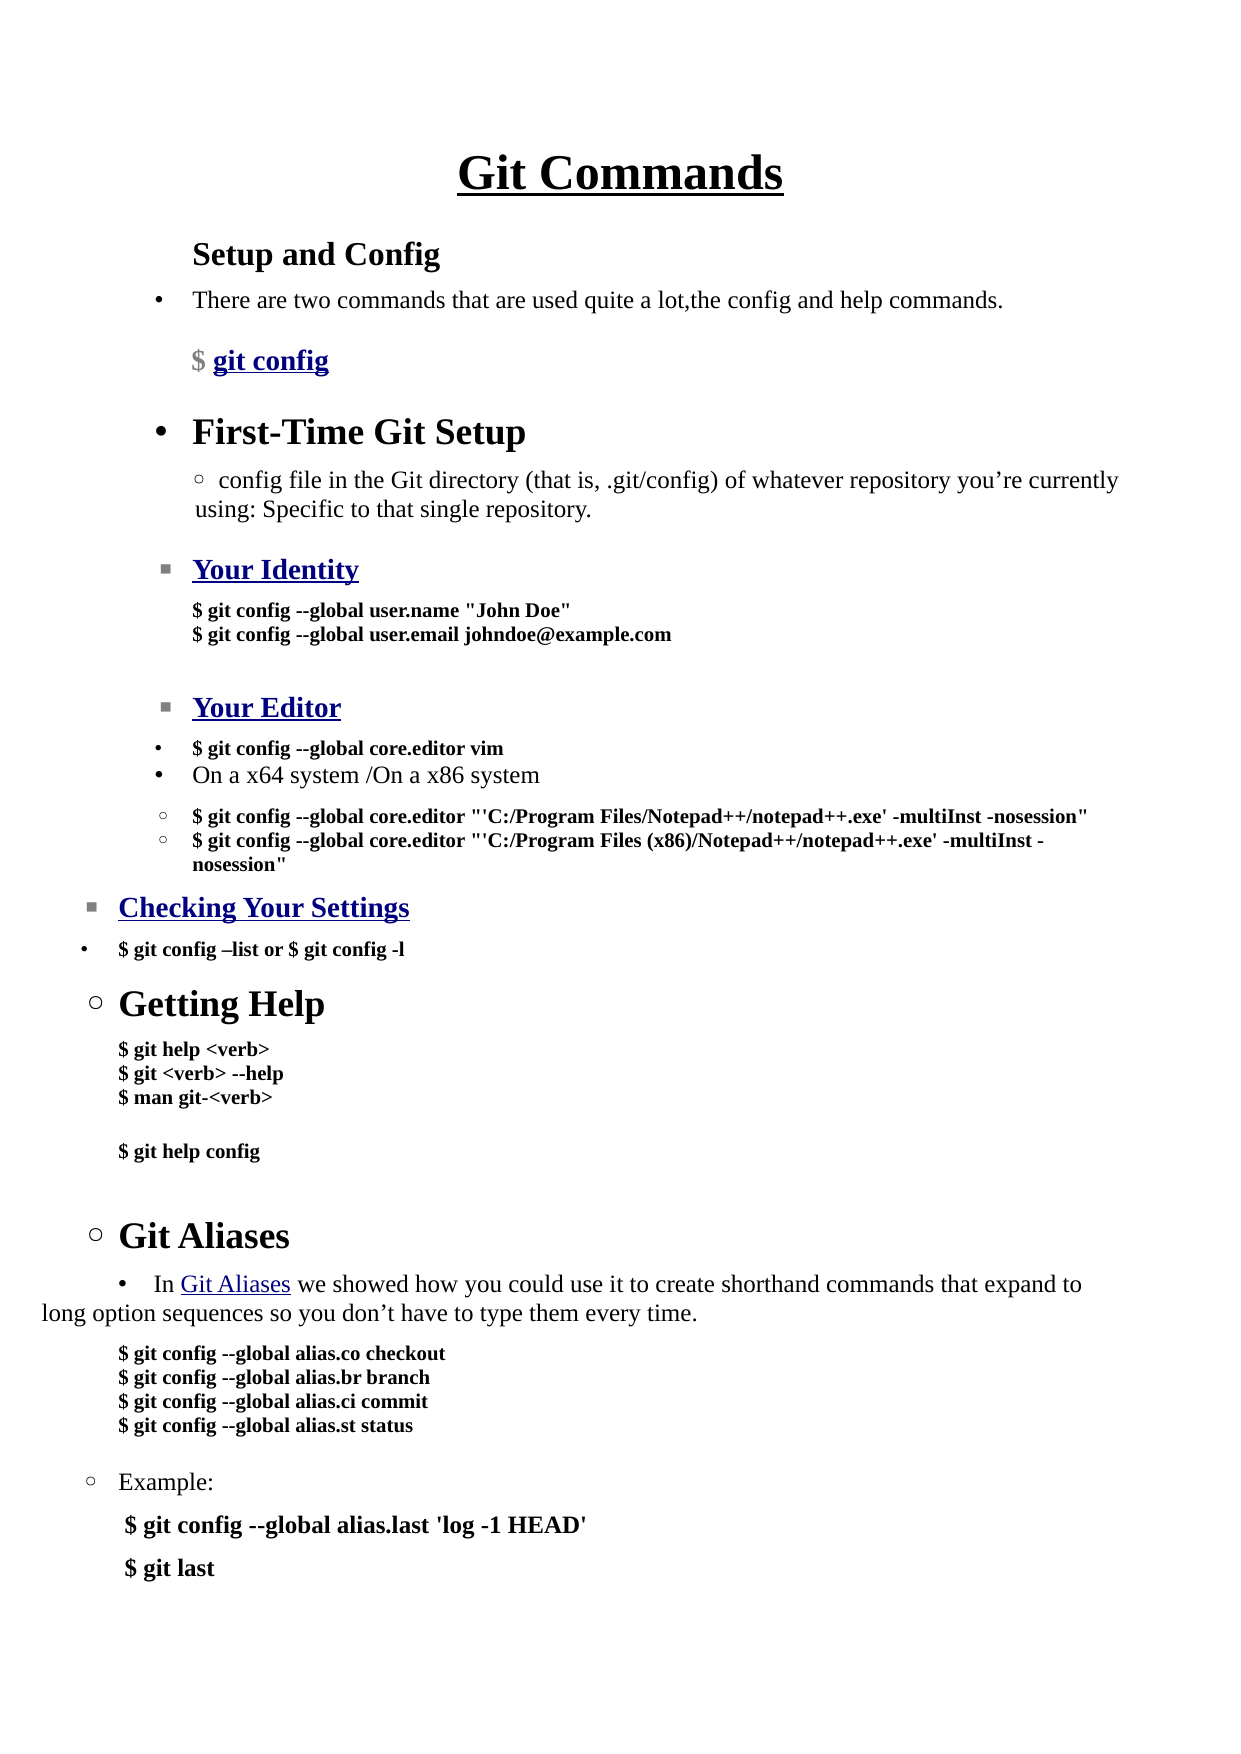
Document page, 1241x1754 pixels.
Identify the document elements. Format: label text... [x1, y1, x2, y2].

list $ git config --global user.name "John Doe" [154, 598, 1122, 622]
list In Git Aliases we showed how you could use it to create shorthand commands that expand to long option sequences so you don’t have to type them every time. [41, 1269, 1122, 1326]
list $ git config –list or $ git config -l [81, 937, 1122, 961]
subtitle Your Editor [154, 690, 1122, 724]
subtitle $ git config [154, 343, 1122, 376]
subtitle Getting Help [81, 982, 1122, 1025]
text $ git config --global alias.st status [118, 1413, 1122, 1437]
list $ git config --global alias.last 'log -1 HEAD' [81, 1510, 1122, 1539]
subtitle Git Commands [118, 143, 1122, 201]
list Example: [81, 1467, 1122, 1495]
subtitle Setup and Config [154, 234, 1122, 272]
text $ git config --global alias.br branch [118, 1365, 1122, 1389]
list $ git config --global core.editor "'C:/Program Files/Notepad++/notepad++.exe' -multiInst -nosession" [154, 804, 1122, 828]
list $ git config --global alias.co checkout [81, 1341, 1122, 1365]
subtitle Git Aliases [81, 1213, 1122, 1256]
text $ git config --global alias.ci commit [118, 1389, 1122, 1413]
text $ git config --global user.email johndoe@example.com [118, 622, 1122, 646]
subtitle Your Identity [154, 552, 1122, 586]
text $ git <verb> --help [118, 1061, 1122, 1085]
list On a x64 system /On a x86 system [154, 760, 1122, 789]
subtitle Checking Your Settings [81, 891, 1122, 924]
text $ git last [118, 1553, 1122, 1582]
list $ git config --global core.editor vim [154, 736, 1122, 760]
list $ git help <verb> [81, 1037, 1122, 1061]
subtitle First-Time Git Setup [154, 409, 1122, 453]
text $ man git-<verb> [118, 1085, 1122, 1109]
list There are two commands that are used quite a lot,the config and help commands. [154, 285, 1122, 313]
list config file in the Git directory (that is, .git/config) of whatever repository you’re currently using: Specific to that single repository. [189, 465, 1122, 523]
list $ git config --global core.editor "'C:/Program Files (x86)/Notepad++/notepad++.exe' -multiInst -nosession" [154, 828, 1122, 876]
text $ git help config [118, 1139, 1122, 1163]
